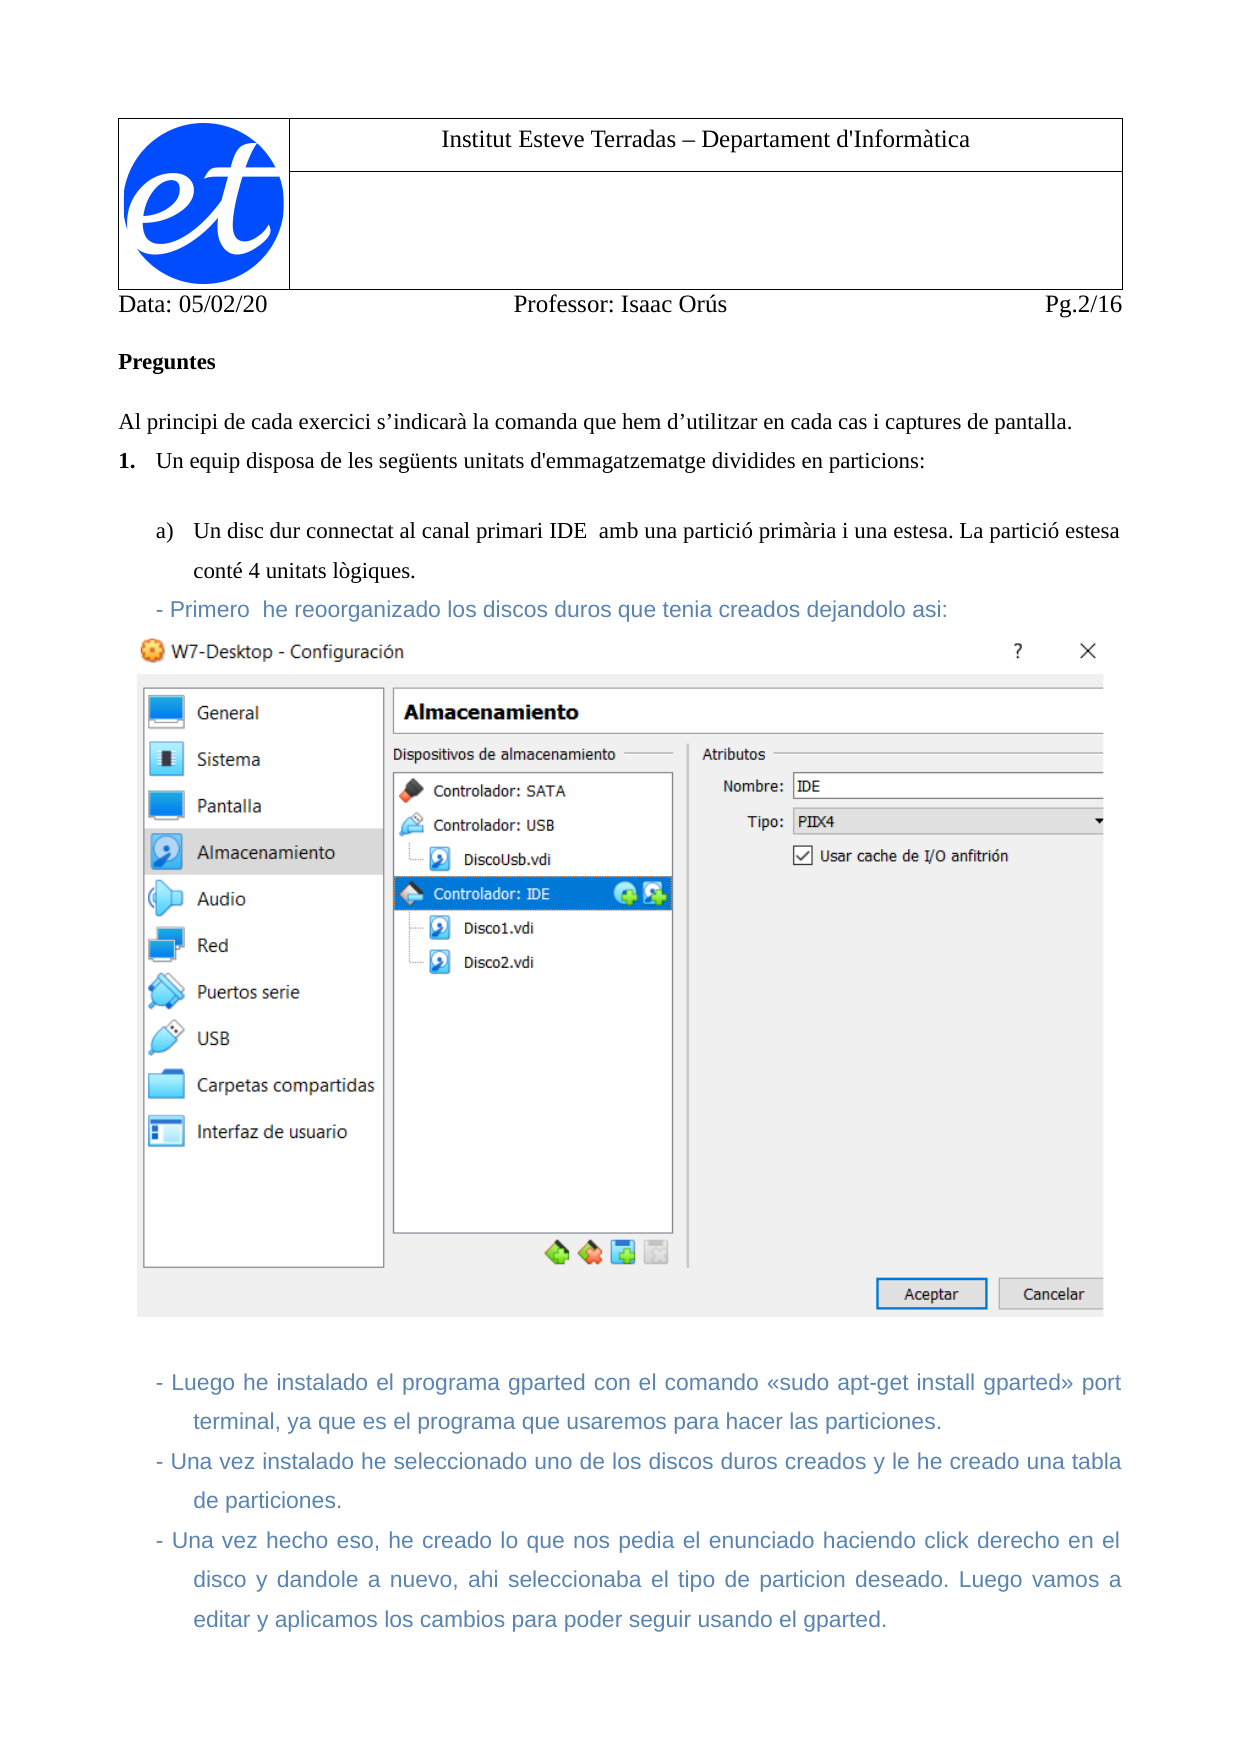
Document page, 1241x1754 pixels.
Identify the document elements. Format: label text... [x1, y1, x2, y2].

text - Primero he reoorganizado los discos duros que tenia creados dejandolo asi: [156, 596, 1122, 623]
list Un equip disposa de les següents unitats d'emmagatzematge dividides en particions: [118, 448, 1122, 474]
list Un disc dur connectat al canal primari IDE amb una partició primària i una estesa. La partició estesa conté 4 unitats lògiques. [156, 517, 1122, 583]
text - Luego he instalado el programa gparted con el comando «sudo apt-get install gparted» port terminal, ya que es el programa que usaremos para hacer las particiones. [156, 1369, 1122, 1434]
text Al principi de cada exercici s’indicarà la comanda que hem d’utilitzar en cada cas i captures de pantalla. [118, 408, 1122, 434]
text - Una vez hecho eso, he creado lo que nos pedia el enunciado haciendo click derecho en el disco y dandole a nuevo, ahi seleccionaba el tipo de particion deseado. Luego vamos a editar y aplicamos los cambios para poder seguir usando el gparted. [156, 1527, 1122, 1632]
picture [136, 635, 1104, 1317]
picture [123, 123, 284, 284]
text Preguntes [118, 348, 1122, 374]
text - Una vez instalado he seleccionado uno de los discos duros creados y le he creado una tabla de particiones. [156, 1448, 1122, 1513]
